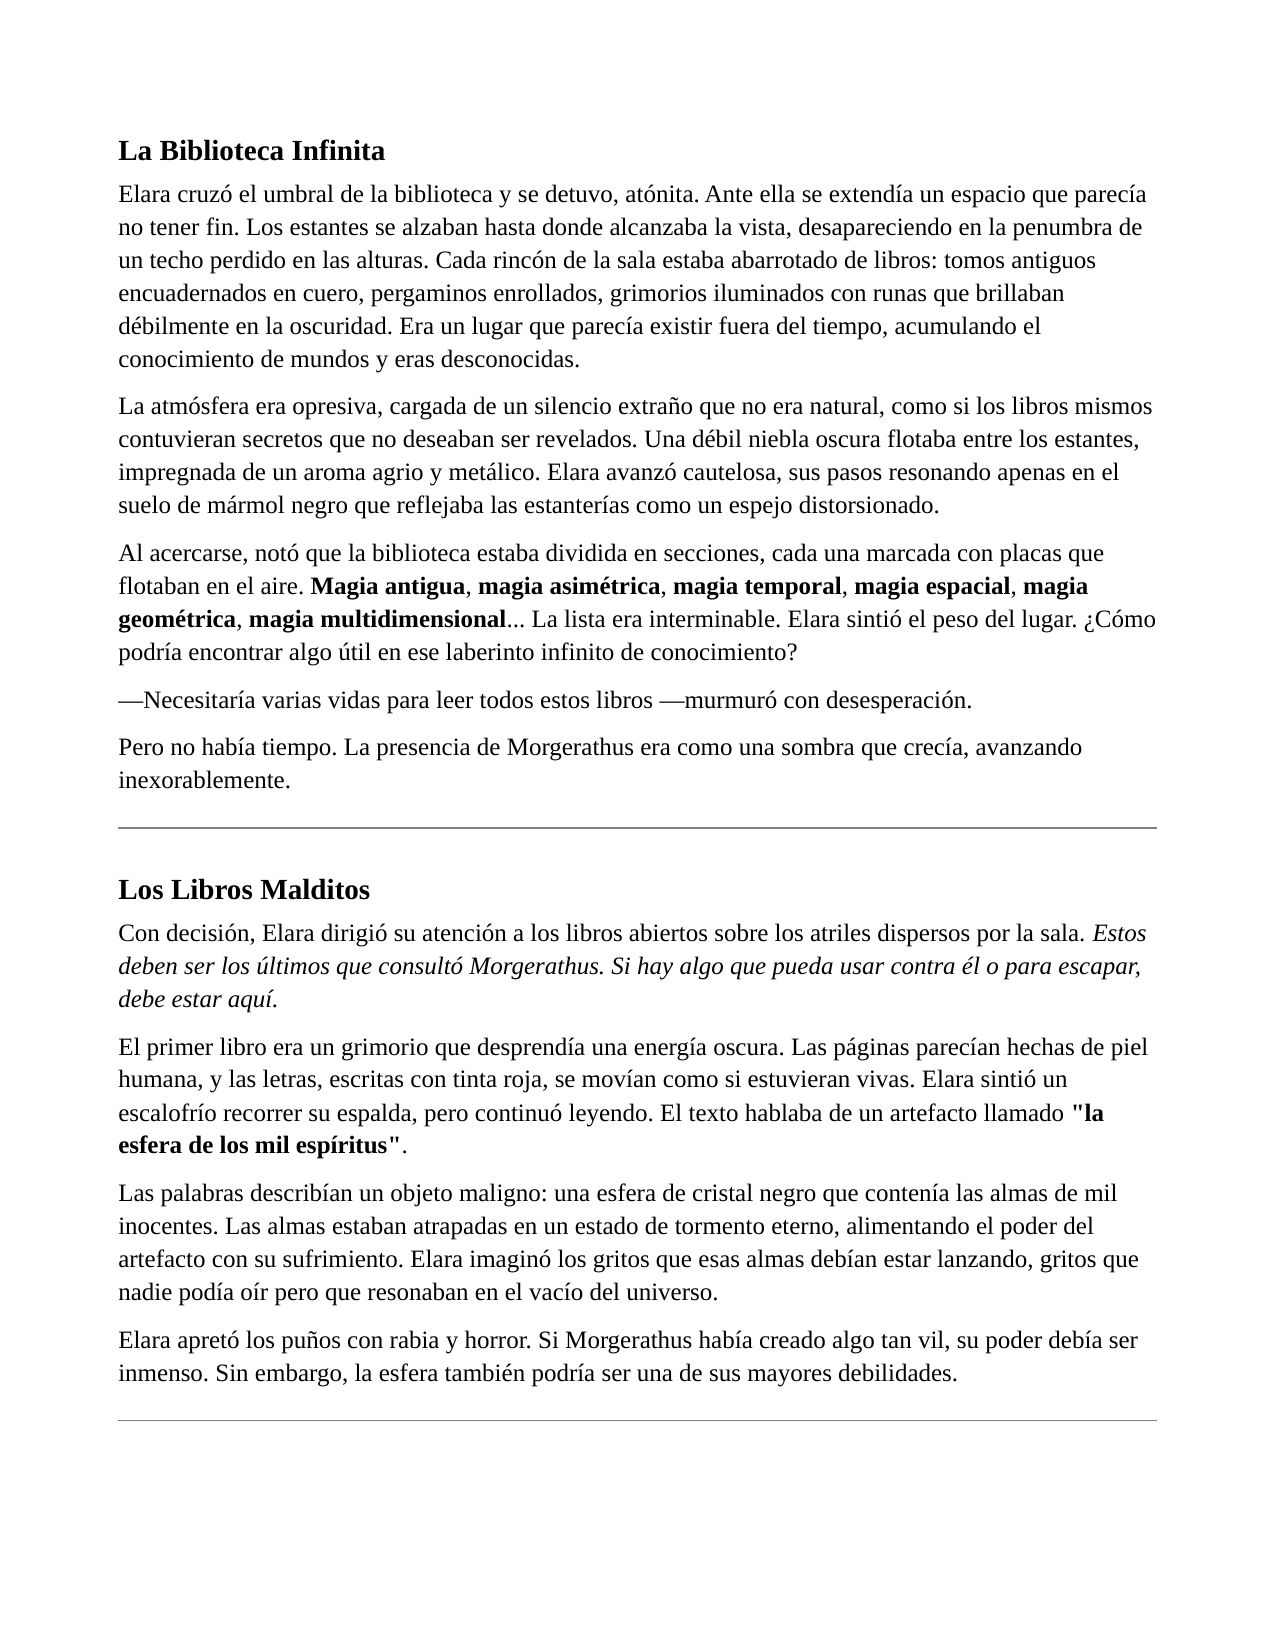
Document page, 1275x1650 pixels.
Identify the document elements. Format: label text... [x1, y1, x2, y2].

text Al acercarse, notó que la biblioteca estaba dividida en secciones, cada una marcada con placas que flotaban en el aire. Magia antigua, magia asimétrica, magia temporal, magia espacial, magia geométrica, magia multidimensional... La lista era interminable. Elara sintió el peso del lugar. ¿Cómo podría encontrar algo útil en ese laberinto infinito de conocimiento? [118, 538, 1157, 666]
subtitle La Biblioteca Infinita [118, 133, 1157, 166]
subtitle Los Libros Malditos [118, 872, 1157, 905]
text La atmósfera era opresiva, cargada de un silencio extraño que no era natural, como si los libros mismos contuvieran secretos que no deseaban ser revelados. Una débil niebla oscura flotaba entre los estantes, impregnada de un aroma agrio y metálico. Elara avanzó cautelosa, sus pasos resonando apenas en el suelo de mármol negro que reflejaba las estanterías como un espejo distorsionado. [118, 391, 1157, 519]
text Elara cruzó el umbral de la biblioteca y se detuvo, atónita. Ante ella se extendía un espacio que parecía no tener fin. Los estantes se alzaban hasta donde alcanzaba la vista, desapareciendo en la penumbra de un techo perdido en las alturas. Cada rincón de la sala estaba abarrotado de libros: tomos antiguos encuadernados en cuero, pergaminos enrollados, grimorios iluminados con runas que brillaban débilmente en la oscuridad. Era un lugar que parecía existir fuera del tiempo, acumulando el conocimiento de mundos y eras desconocidas. [118, 179, 1157, 373]
text Con decisión, Elara dirigió su atención a los libros abiertos sobre los atriles dispersos por la sala. Estos deben ser los últimos que consultó Morgerathus. Si hay algo que pueda usar contra él o para escapar, debe estar aquí. [118, 918, 1157, 1013]
text Pero no había tiempo. La presencia de Morgerathus era como una sombra que crecía, avanzando inexorablemente. [118, 732, 1157, 794]
text Elara apretó los puños con rabia y horror. Si Morgerathus había creado algo tan vil, su poder debía ser inmenso. Sin embargo, la esfera también podría ser una de sus mayores debilidades. [118, 1325, 1157, 1387]
text El primer libro era un grimorio que desprendía una energía oscura. Las páginas parecían hechas de piel humana, y las letras, escritas con tinta roja, se movían como si estuvieran vivas. Elara sintió un escalofrío recorrer su espalda, pero continuó leyendo. El texto hablaba de un artefacto llamado "la esfera de los mil espíritus". [118, 1032, 1157, 1159]
text Las palabras describían un objeto maligno: una esfera de cristal negro que contenía las almas de mil inocentes. Las almas estaban atrapadas en un estado de tormento eterno, alimentando el poder del artefacto con su sufrimiento. Elara imaginó los gritos que esas almas debían estar lanzando, gritos que nadie podía oír pero que resonaban en el vacío del universo. [118, 1178, 1157, 1306]
text —Necesitaría varias vidas para leer todos estos libros —murmuró con desesperación. [118, 685, 1157, 713]
